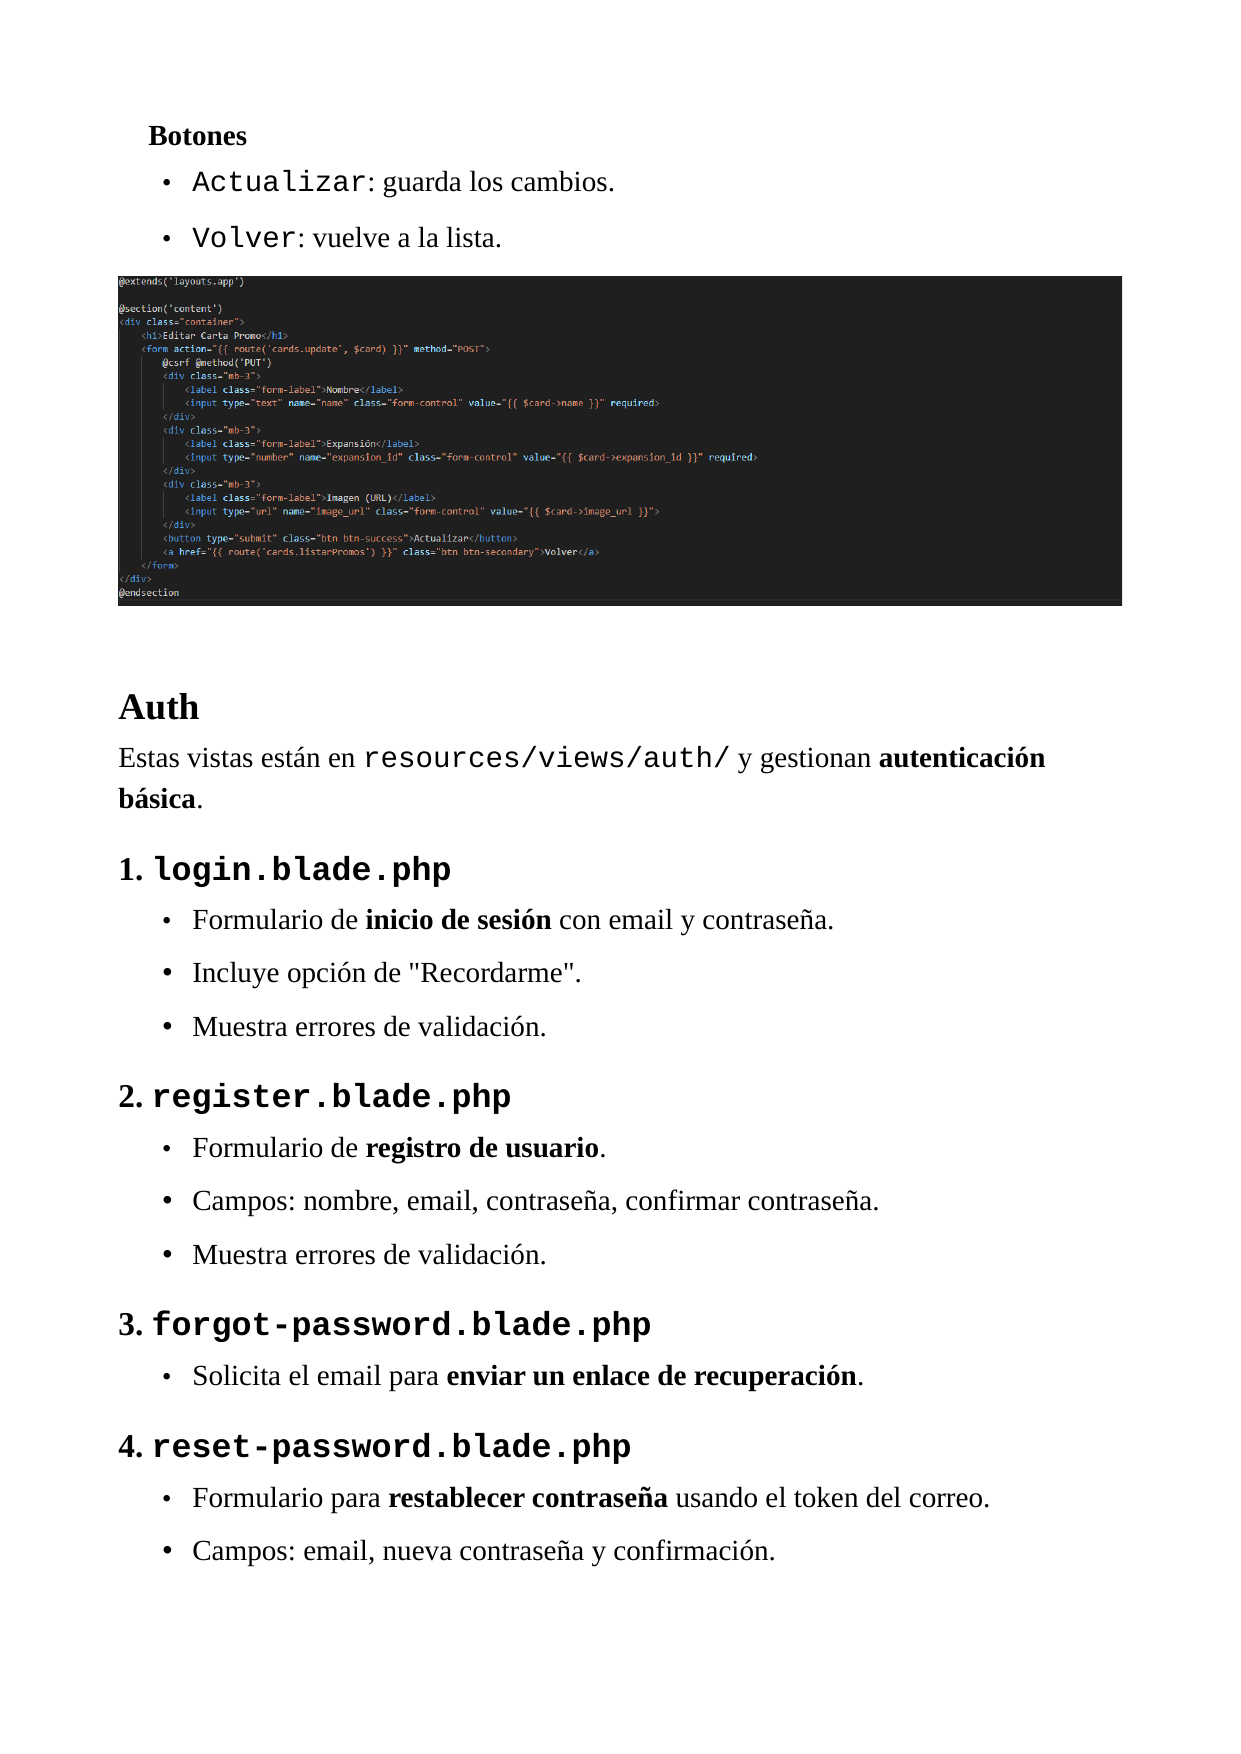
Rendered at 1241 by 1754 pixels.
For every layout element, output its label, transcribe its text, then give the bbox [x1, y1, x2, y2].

list Formulario de registro de usuario. [162, 1130, 1122, 1164]
list Campos: email, nueva contraseña y confirmación. [162, 1533, 1122, 1567]
subtitle 🎯 Botones [118, 118, 1122, 152]
subtitle 2. register.blade.php [118, 1077, 1122, 1118]
list Solicita el email para enviar un enlace de recuperación. [162, 1358, 1122, 1392]
list Formulario de inicio de sesión con email y contraseña. [162, 902, 1122, 936]
list Muestra errores de validación. [162, 1237, 1122, 1270]
subtitle 1. login.blade.php [118, 849, 1122, 890]
picture [118, 276, 1123, 606]
subtitle 3. forgot-password.blade.php [118, 1304, 1122, 1346]
list Formulario para restablecer contraseña usando el token del correo. [162, 1480, 1122, 1513]
text Estas vistas están en resources/views/auth/ y gestionan autenticación básica. [118, 740, 1122, 814]
list Muestra errores de validación. [162, 1009, 1122, 1042]
list Incluye opción de "Recordarme". [162, 956, 1122, 989]
subtitle Auth [118, 684, 1122, 727]
list Volver: vuelve a la lista. [162, 220, 1122, 256]
subtitle 4. reset-password.blade.php [118, 1426, 1122, 1467]
list Actualizar: guarda los cambios. [162, 164, 1122, 200]
list Campos: nombre, email, contraseña, confirmar contraseña. [162, 1183, 1122, 1217]
